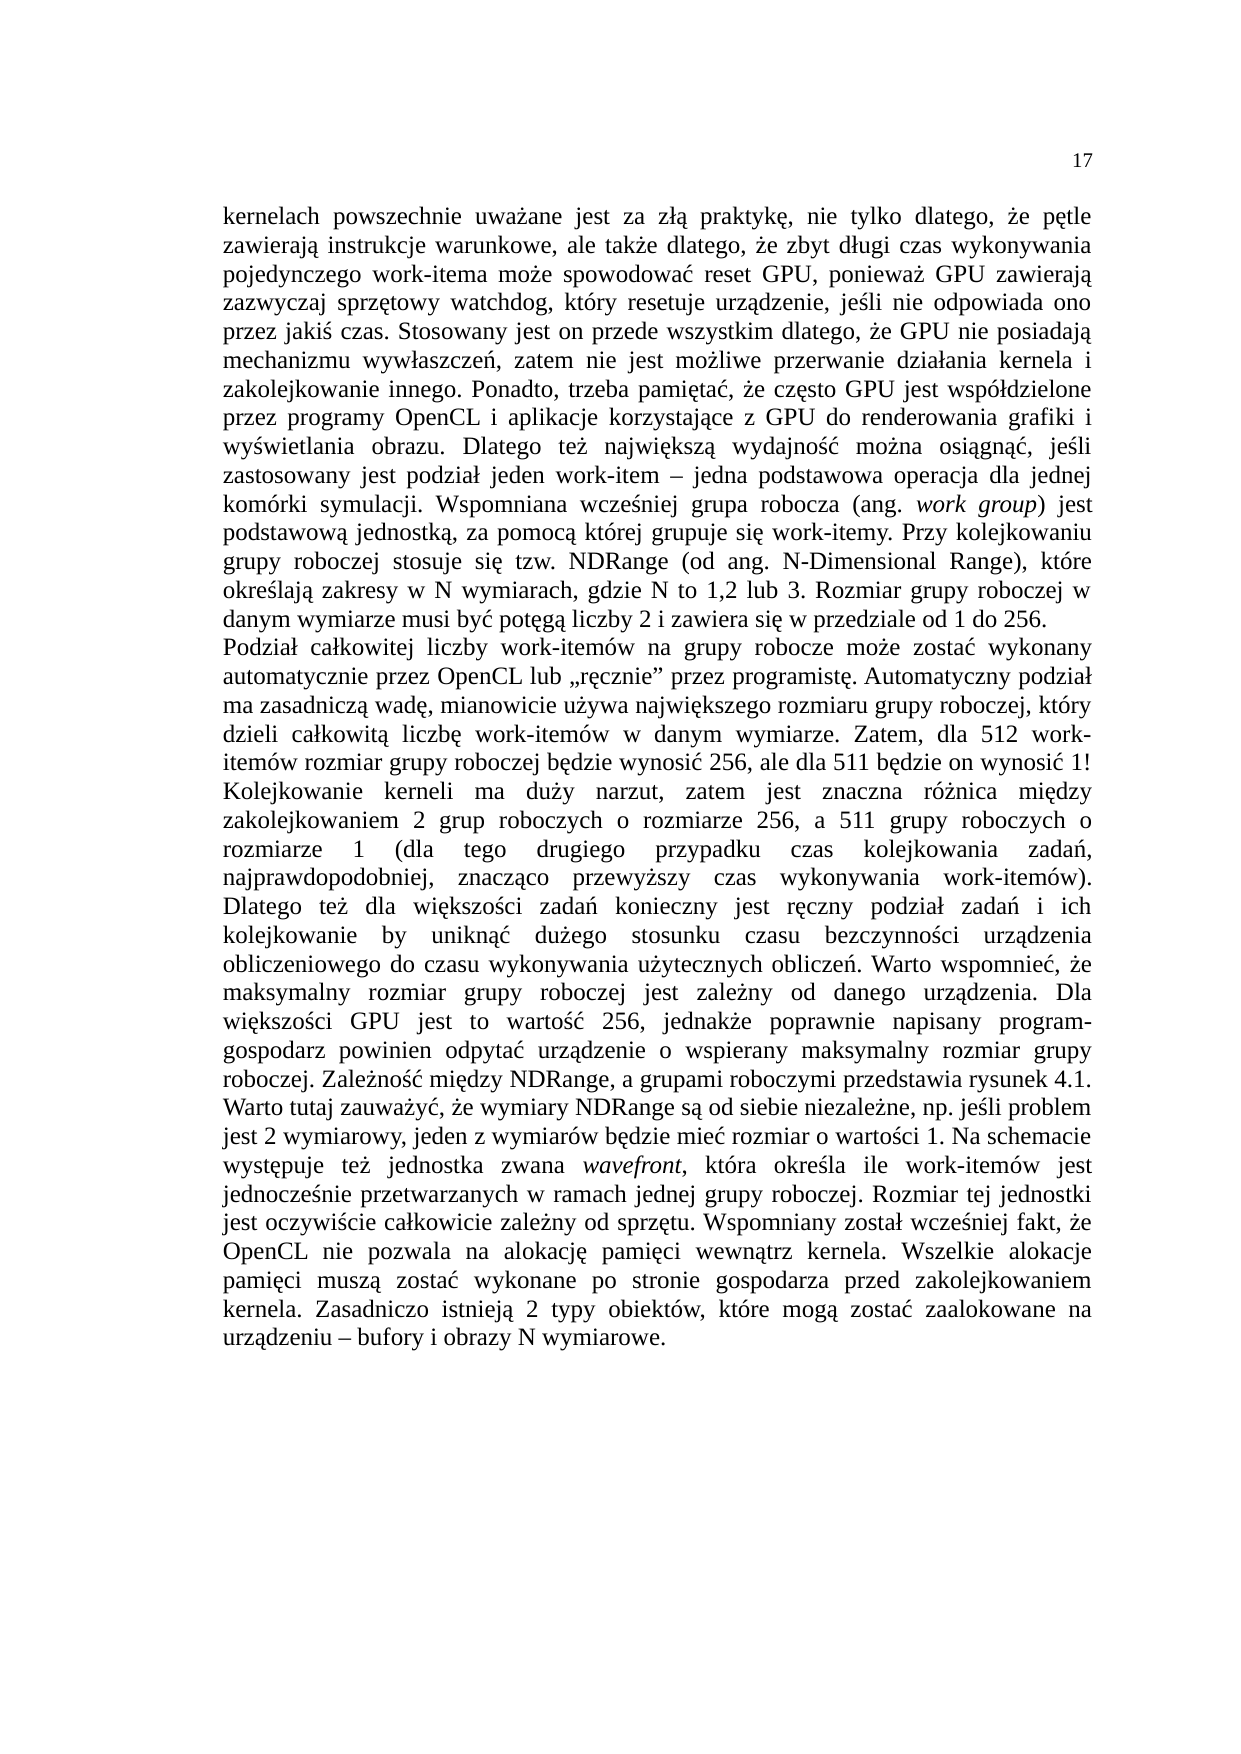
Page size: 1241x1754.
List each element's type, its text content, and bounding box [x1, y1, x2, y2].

list kernelach powszechnie uważane jest za złą praktykę, nie tylko dlatego, że pętle zawierają instrukcje warunkowe, ale także dlatego, że zbyt długi czas wykonywania pojedynczego work-itema może spowodować reset GPU, ponieważ GPU zawierają zazwyczaj sprzętowy watchdog, który resetuje urządzenie, jeśli nie odpowiada ono przez jakiś czas. Stosowany jest on przede wszystkim dlatego, że GPU nie posiadają mechanizmu wywłaszczeń, zatem nie jest możliwe przerwanie działania kernela i zakolejkowanie innego. Ponadto, trzeba pamiętać, że często GPU jest współdzielone przez programy OpenCL i aplikacje korzystające z GPU do renderowania grafiki i wyświetlania obrazu. Dlatego też największą wydajność można osiągnąć, jeśli zastosowany jest podział jeden work-item – jedna podstawowa operacja dla jednej komórki symulacji. Wspomniana wcześniej grupa robocza (ang. work group) jest podstawową jednostką, za pomocą której grupuje się work-itemy. Przy kolejkowaniu grupy roboczej stosuje się tzw. NDRange (od ang. N-Dimensional Range), które określają zakresy w N wymiarach, gdzie N to 1,2 lub 3. Rozmiar grupy roboczej w danym wymiarze musi być potęgą liczby 2 i zawiera się w przedziale od 1 do 256. [185, 201, 1093, 632]
list Podział całkowitej liczby work-itemów na grupy robocze może zostać wykonany automatycznie przez OpenCL lub „ręcznie” przez programistę. Automatyczny podział ma zasadniczą wadę, mianowicie używa największego rozmiaru grupy roboczej, który dzieli całkowitą liczbę work-itemów w danym wymiarze. Zatem, dla 512 work-itemów rozmiar grupy roboczej będzie wynosić 256, ale dla 511 będzie on wynosić 1! Kolejkowanie kerneli ma duży narzut, zatem jest znaczna różnica między zakolejkowaniem 2 grup roboczych o rozmiarze 256, a 511 grupy roboczych o rozmiarze 1 (dla tego drugiego przypadku czas kolejkowania zadań, najprawdopodobniej, znacząco przewyższy czas wykonywania work-itemów). Dlatego też dla większości zadań konieczny jest ręczny podział zadań i ich kolejkowanie by uniknąć dużego stosunku czasu bezczynności urządzenia obliczeniowego do czasu wykonywania użytecznych obliczeń. Warto wspomnieć, że maksymalny rozmiar grupy roboczej jest zależny od danego urządzenia. Dla większości GPU jest to wartość 256, jednakże poprawnie napisany program-gospodarz powinien odpytać urządzenie o wspierany maksymalny rozmiar grupy roboczej. Zależność między NDRange, a grupami roboczymi przedstawia rysunek 4.1. Warto tutaj zauważyć, że wymiary NDRange są od siebie niezależne, np. jeśli problem jest 2 wymiarowy, jeden z wymiarów będzie mieć rozmiar o wartości 1. Na schemacie występuje też jednostka zwana wavefront, która określa ile work-itemów jest jednocześnie przetwarzanych w ramach jednej grupy roboczej. Rozmiar tej jednostki jest oczywiście całkowicie zależny od sprzętu. Wspomniany został wcześniej fakt, że OpenCL nie pozwala na alokację pamięci wewnątrz kernela. Wszelkie alokacje pamięci muszą zostać wykonane po stronie gospodarza przed zakolejkowaniem kernela. Zasadniczo istnieją 2 typy obiektów, które mogą zostać zaalokowane na urządzeniu – bufory i obrazy N wymiarowe. [185, 632, 1093, 1351]
